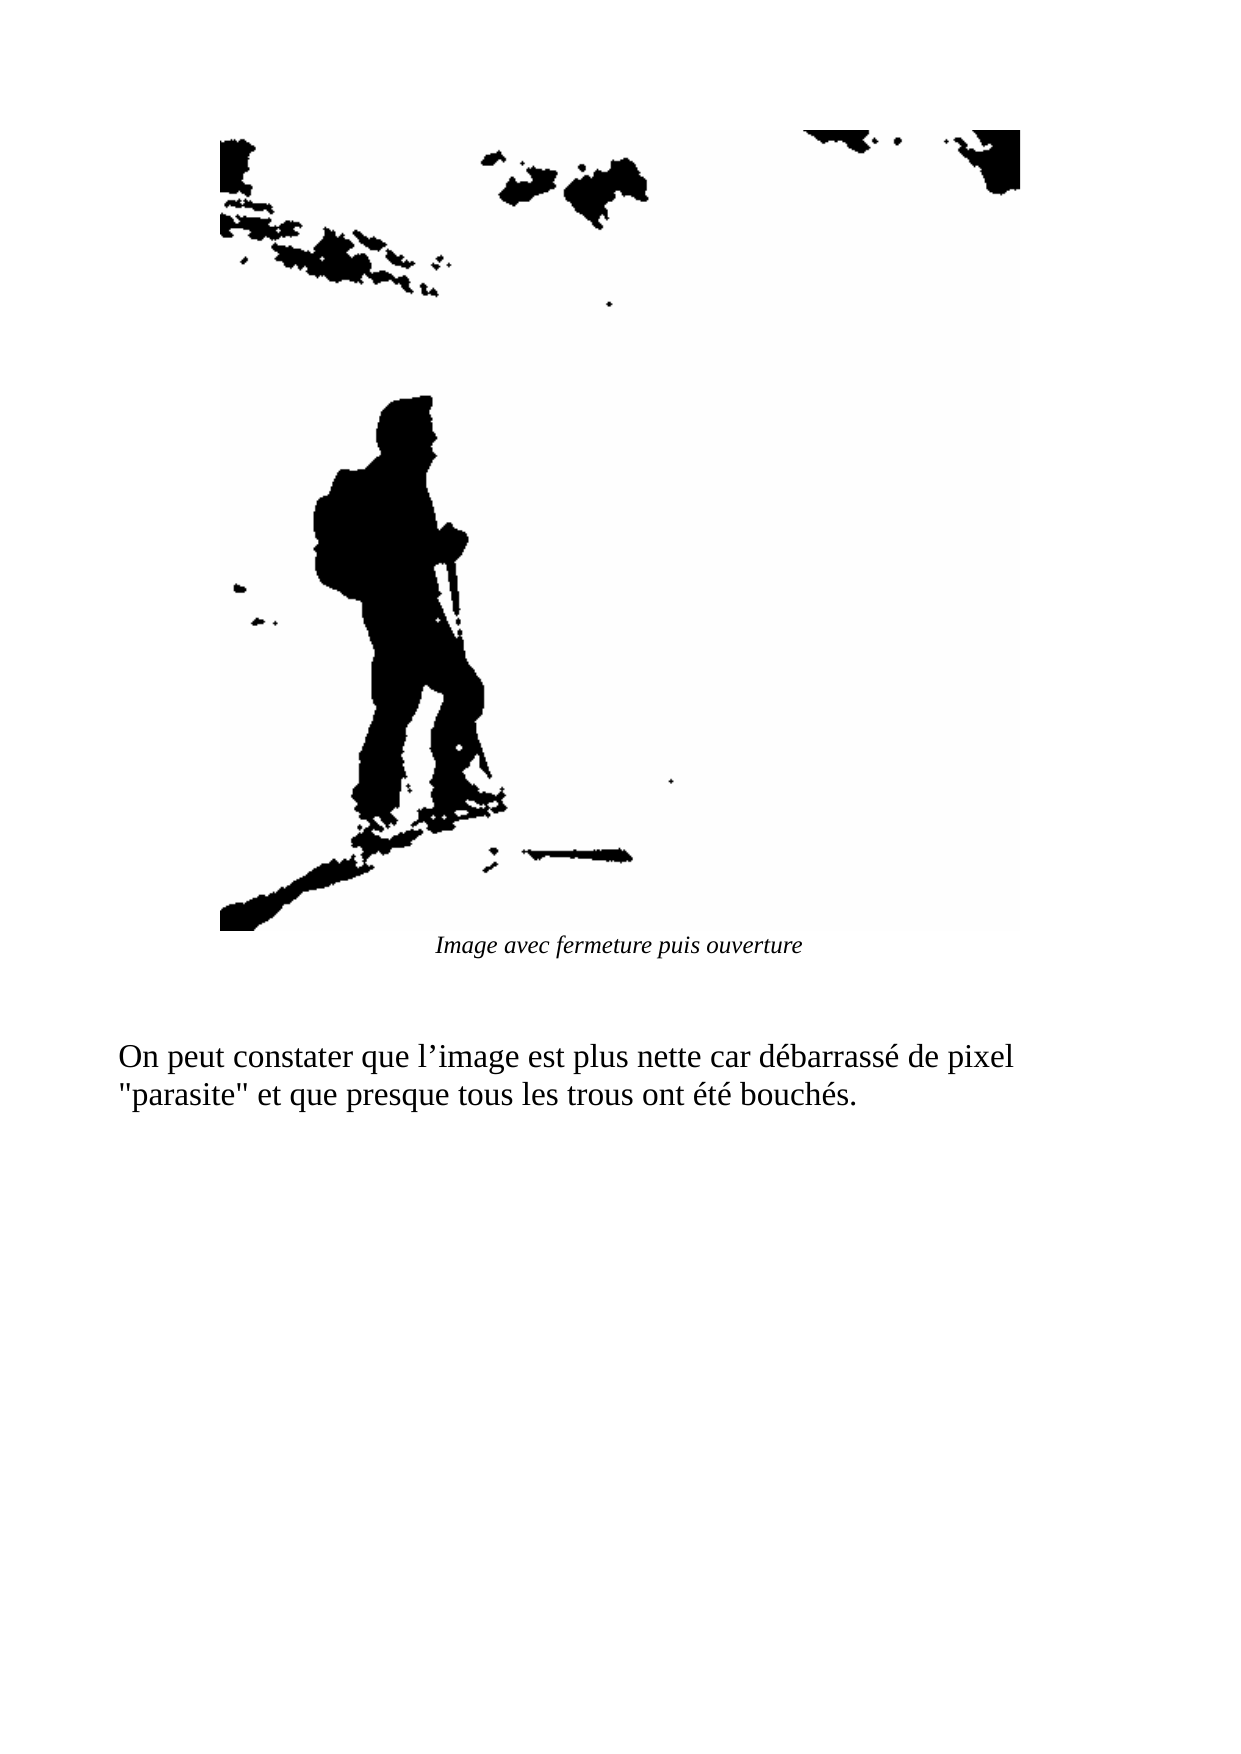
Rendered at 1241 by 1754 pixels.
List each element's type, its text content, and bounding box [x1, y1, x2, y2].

text On peut constater que l’image est plus nette car débarrassé de pixel "parasite" et que presque tous les trous ont été bouchés. [118, 1036, 1122, 1113]
picture [220, 130, 1020, 931]
text Image avec fermeture puis ouverture [220, 931, 1020, 959]
